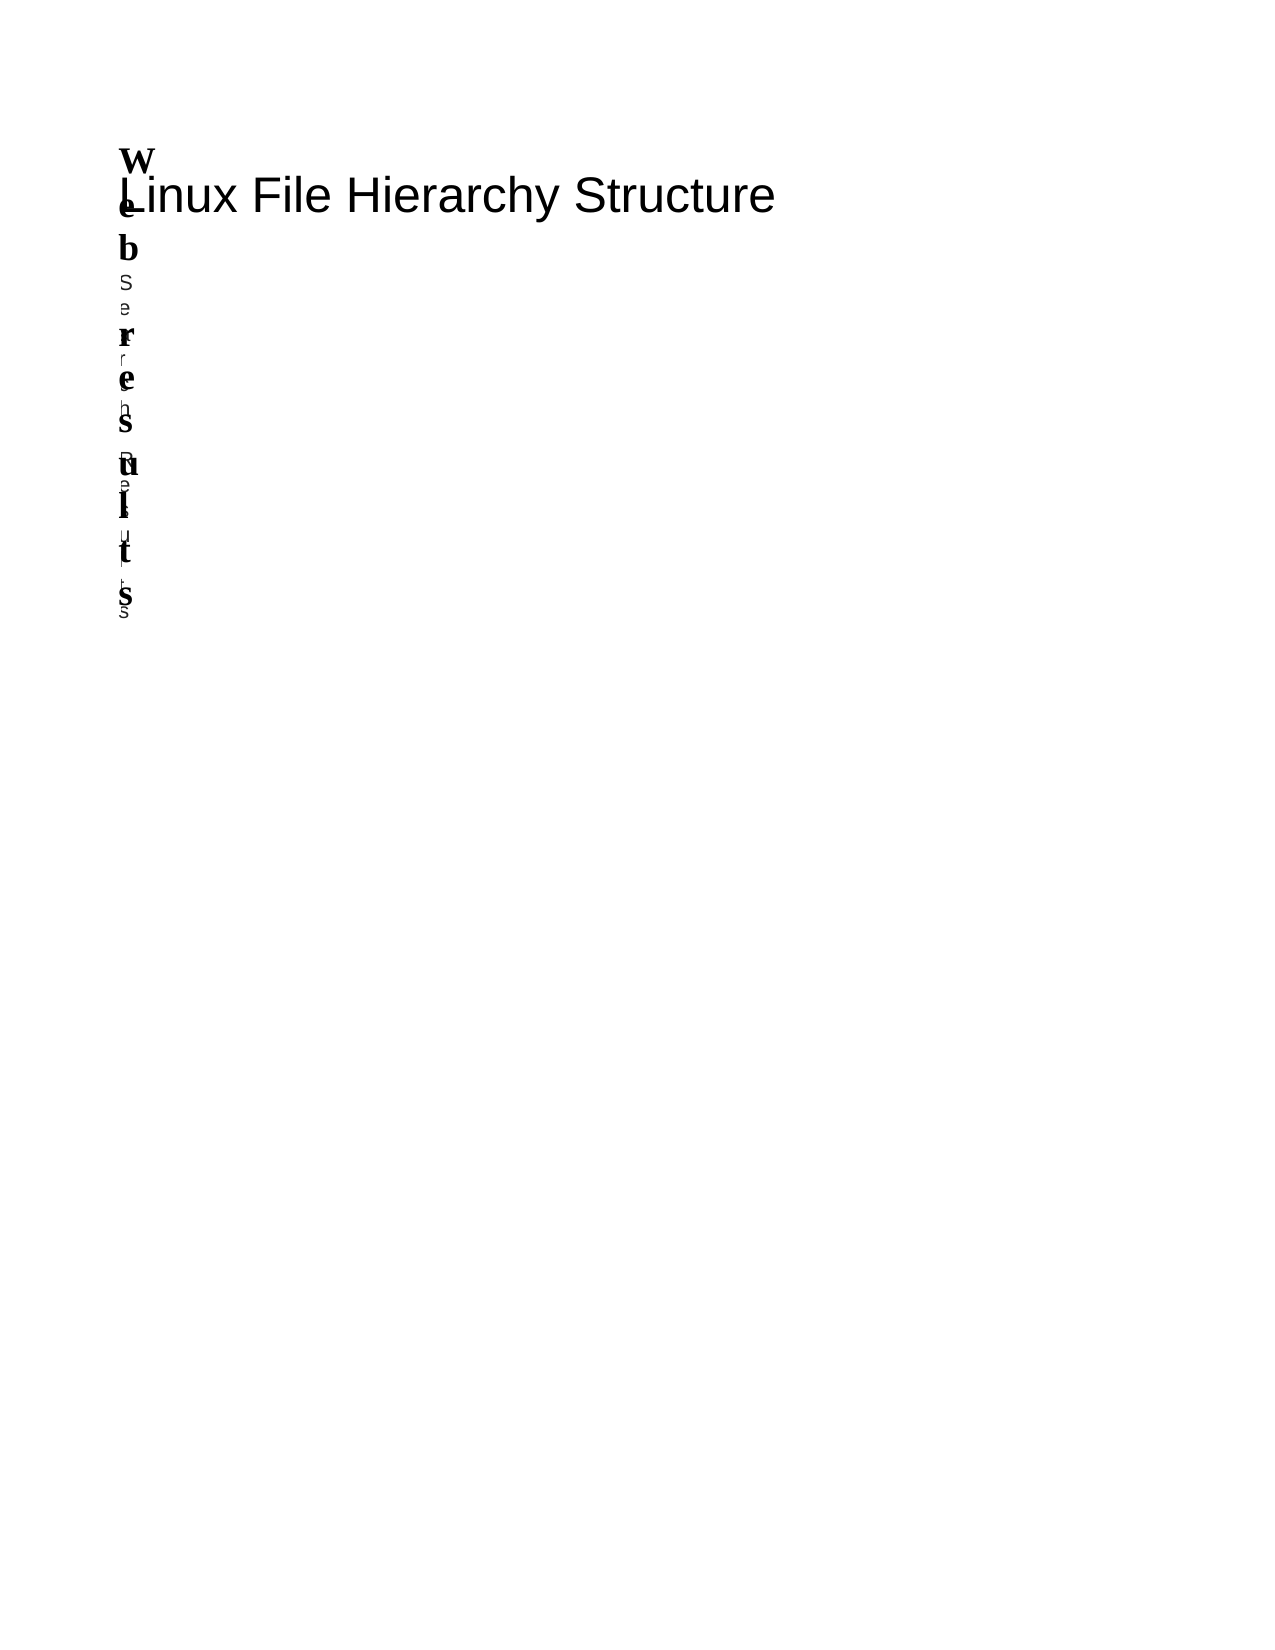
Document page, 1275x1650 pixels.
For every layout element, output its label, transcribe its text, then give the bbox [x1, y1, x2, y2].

subtitle Linux File Hierarchy Structure [121, 166, 1157, 223]
